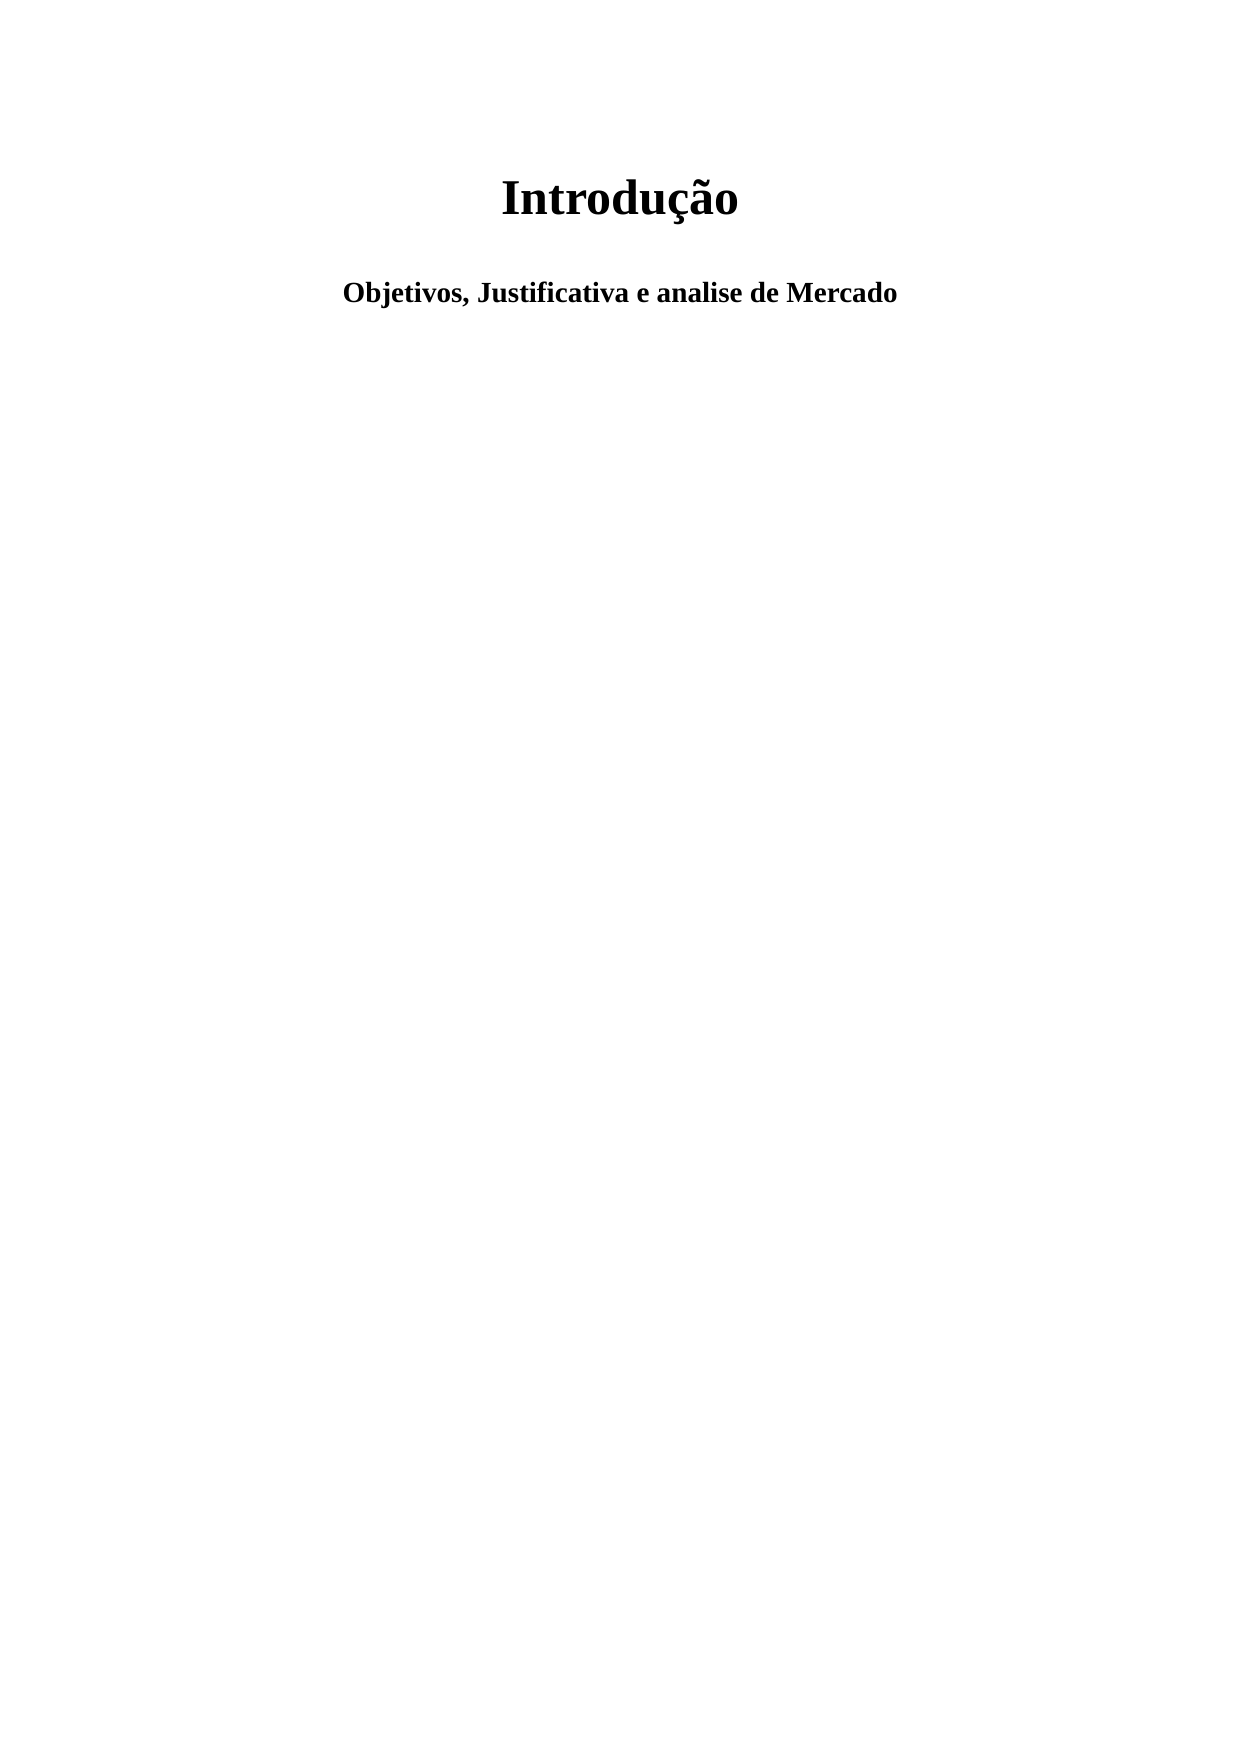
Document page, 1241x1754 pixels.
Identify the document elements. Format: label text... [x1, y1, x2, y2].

subtitle Introdução [118, 168, 1122, 226]
subtitle Objetivos, Justificativa e analise de Mercado [118, 276, 1122, 309]
